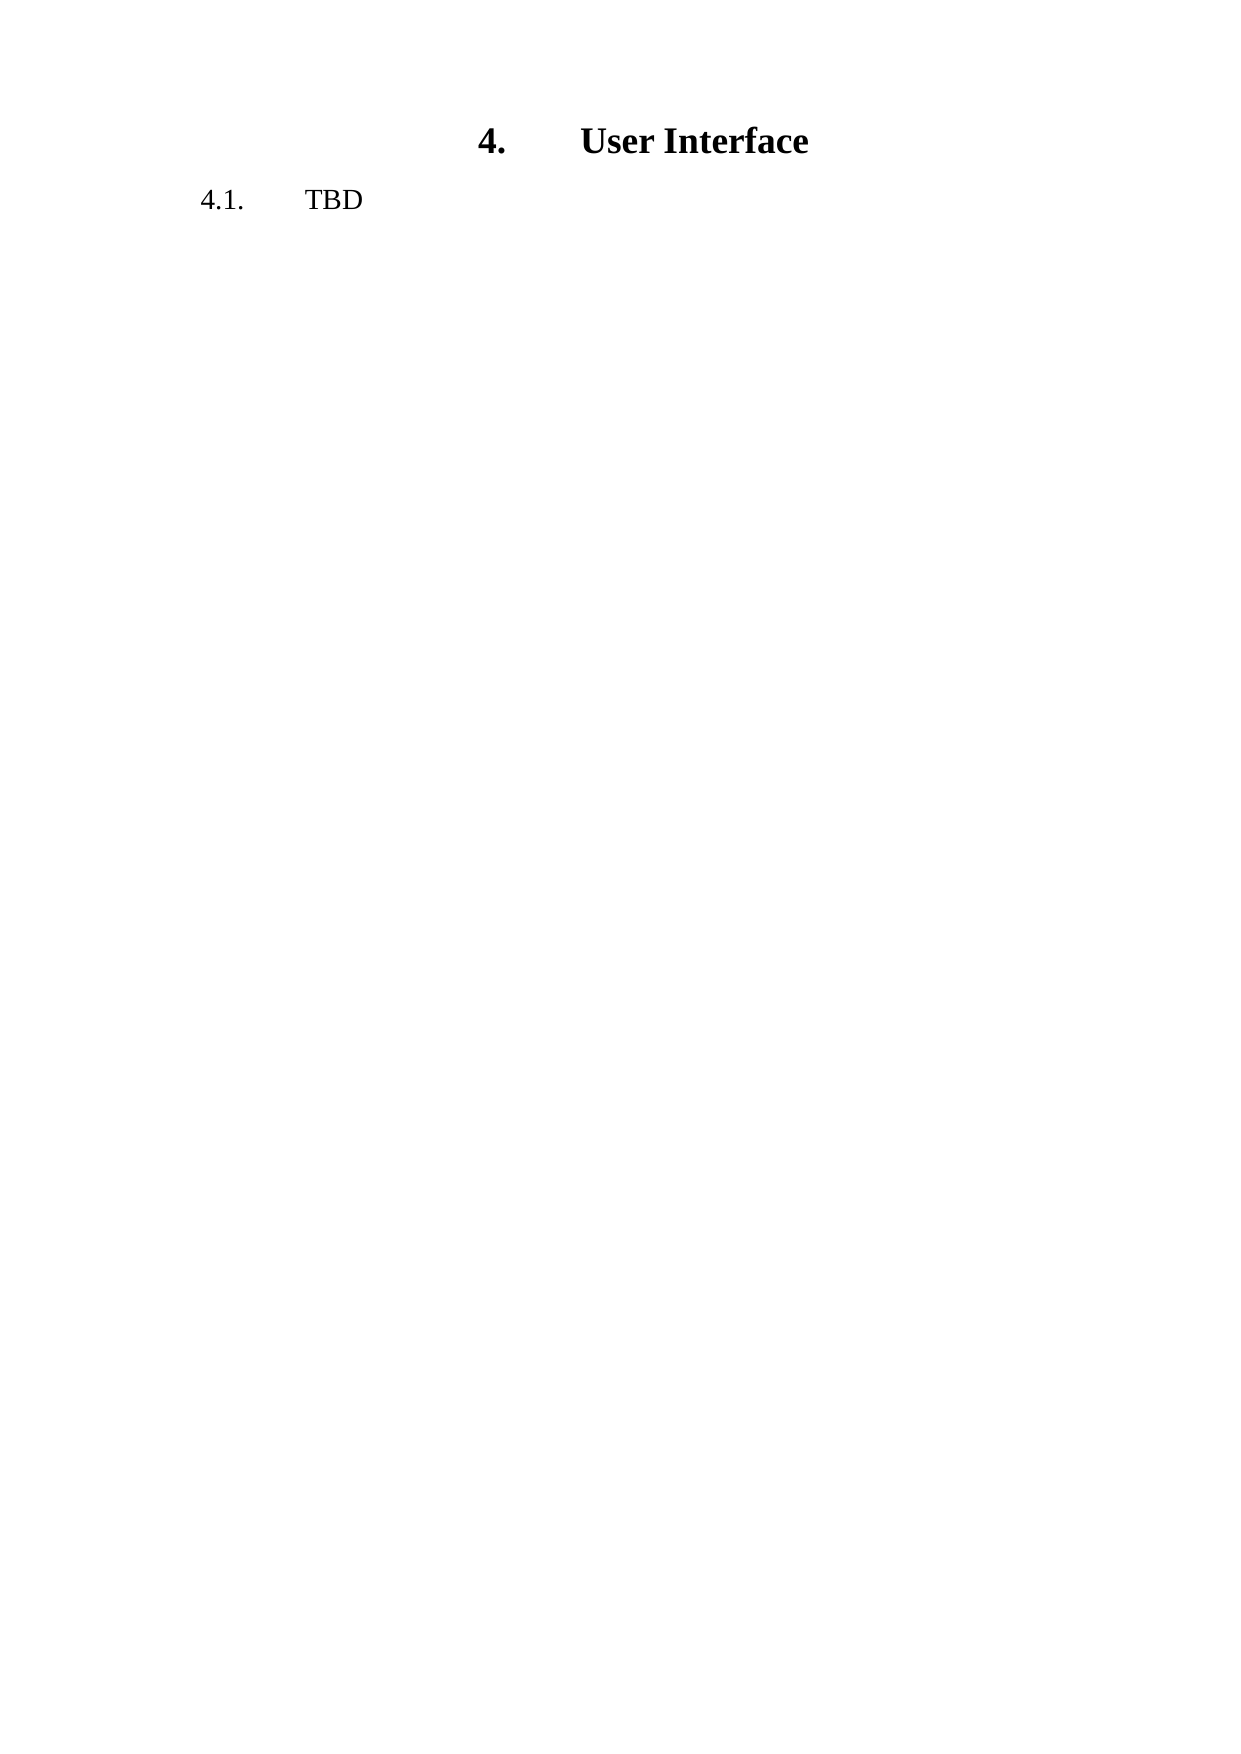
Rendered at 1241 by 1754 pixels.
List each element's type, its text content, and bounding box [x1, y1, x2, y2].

list User Interface [156, 118, 1122, 161]
list TBD [193, 182, 1122, 216]
